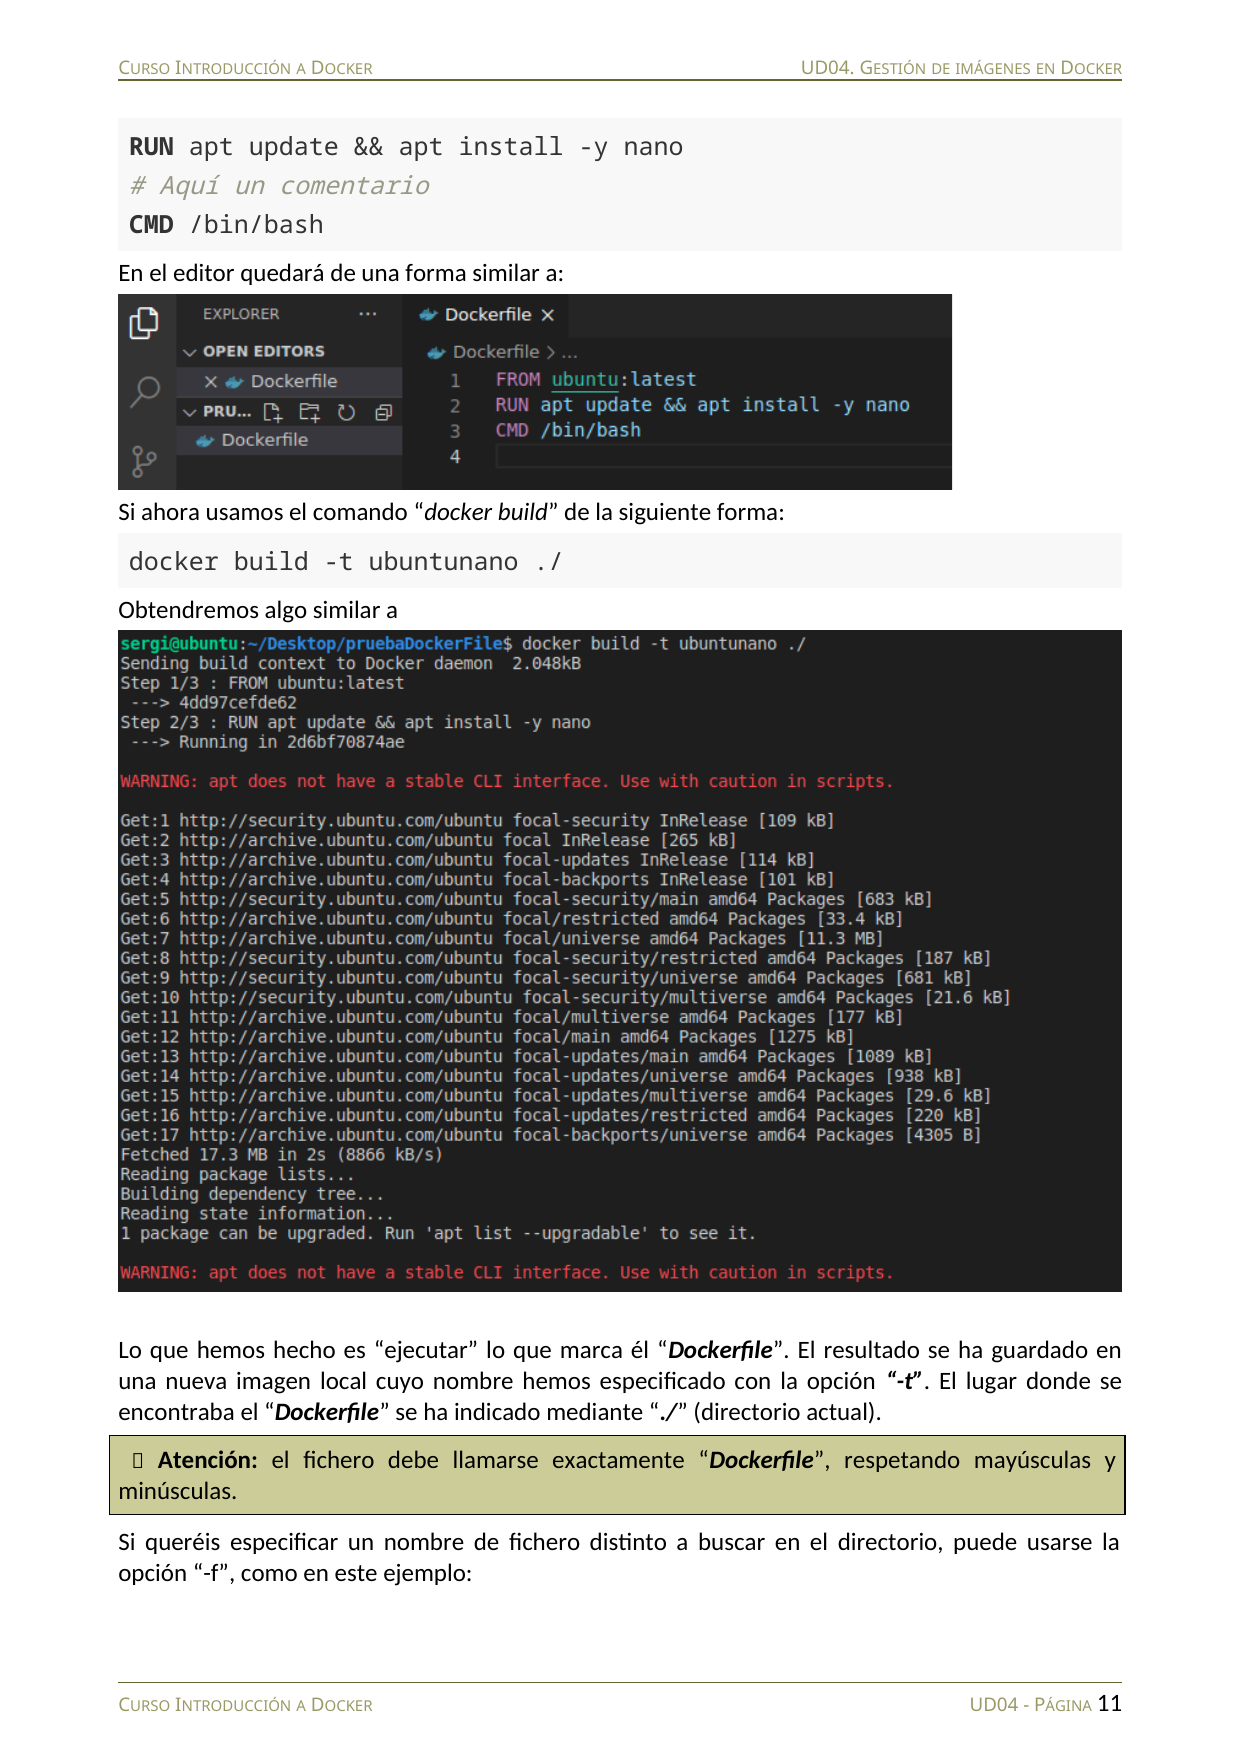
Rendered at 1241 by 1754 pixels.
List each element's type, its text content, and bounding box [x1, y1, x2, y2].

text Lo que hemos hecho es “ejecutar” lo que marca él “Dockerfile”. El resultado se ha guardado en una nueva imagen local cuyo nombre hemos especificado con la opción “-t”. El lugar donde se encontraba el “Dockerfile” se ha indicado mediante “./” (directorio actual). [118, 1334, 1122, 1426]
text En el editor quedará de una forma similar a: [118, 257, 1122, 288]
picture [118, 294, 953, 490]
text Si queréis especificar un nombre de fichero distinto a buscar en el directorio, puede usarse la opción “-f”, como en este ejemplo: [118, 1527, 1122, 1588]
text ❕ Atención: el fichero debe llamarse exactamente “Dockerfile”, respetando mayúsculas y minúsculas. [110, 1436, 1124, 1514]
picture [118, 630, 1122, 1292]
table_header RUN apt update && apt install -y nano # Aquí un comentario CMD /bin/bash [118, 118, 1122, 251]
text Si ahora usamos el comando “docker build” de la siguiente forma: [118, 496, 1122, 526]
table_header docker build -t ubuntunano ./ [118, 533, 1122, 588]
text Obtendremos algo similar a [118, 594, 1122, 624]
